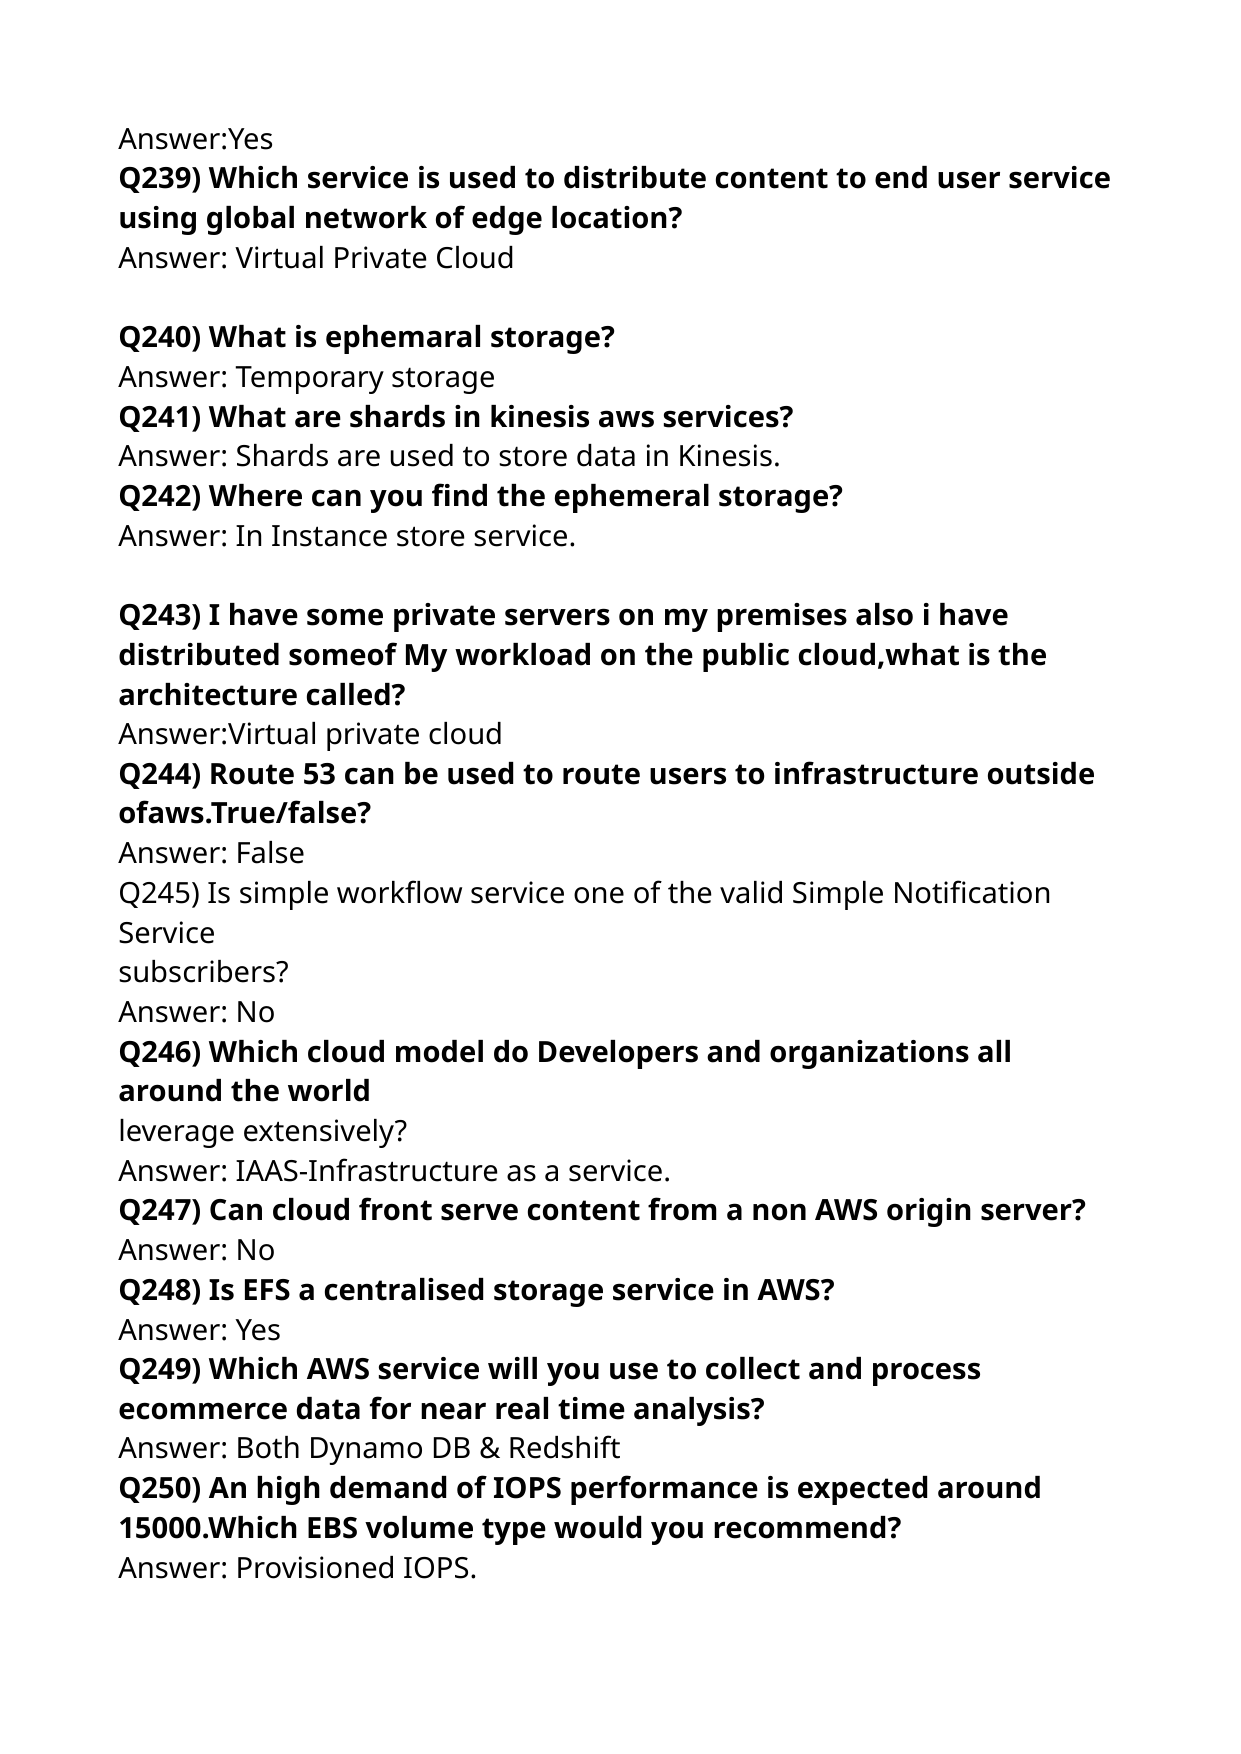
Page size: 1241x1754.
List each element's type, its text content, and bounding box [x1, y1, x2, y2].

text Answer: Yes [118, 1309, 1122, 1348]
text Q243) I have some private servers on my premises also i have distributed someof My workload on the public cloud,what is the architecture called? [118, 594, 1122, 713]
text Q246) Which cloud model do Developers and organizations all around the world [118, 1031, 1122, 1110]
text Q241) What are shards in kinesis aws services? [118, 396, 1122, 436]
text Answer: In Instance store service. [118, 515, 1122, 555]
text Answer: Shards are used to store data in Kinesis. [118, 436, 1122, 475]
text Answer:Virtual private cloud [118, 713, 1122, 753]
text Q244) Route 53 can be used to route users to infrastructure outside ofaws.True/false? [118, 753, 1122, 832]
text Answer: Virtual Private Cloud [118, 237, 1122, 277]
text Answer: IAAS-Infrastructure as a service. [118, 1150, 1122, 1190]
text Q248) Is EFS a centralised storage service in AWS? [118, 1269, 1122, 1309]
text Q250) An high demand of IOPS performance is expected around 15000.Which EBS volume type would you recommend? [118, 1467, 1122, 1547]
text Q247) Can cloud front serve content from a non AWS origin server?Answer: No [118, 1190, 1122, 1269]
text Q240) What is ephemaral storage? [118, 317, 1122, 356]
text Answer:Yes [118, 118, 1122, 158]
text Q242) Where can you find the ephemeral storage? [118, 475, 1122, 515]
text Answer: False [118, 832, 1122, 872]
text Answer: Both Dynamo DB & Redshift [118, 1428, 1122, 1467]
text subscribers? [118, 952, 1122, 991]
text Q245) Is simple workflow service one of the valid Simple Notification Service [118, 872, 1122, 952]
text Q239) Which service is used to distribute content to end user service using global network of edge location? [118, 158, 1122, 237]
text Answer: No [118, 991, 1122, 1031]
text leverage extensively? [118, 1110, 1122, 1150]
text Answer: Provisioned IOPS. [118, 1547, 1122, 1587]
text Answer: Temporary storage [118, 356, 1122, 396]
text Q249) Which AWS service will you use to collect and process ecommerce data for near real time analysis? [118, 1348, 1122, 1428]
